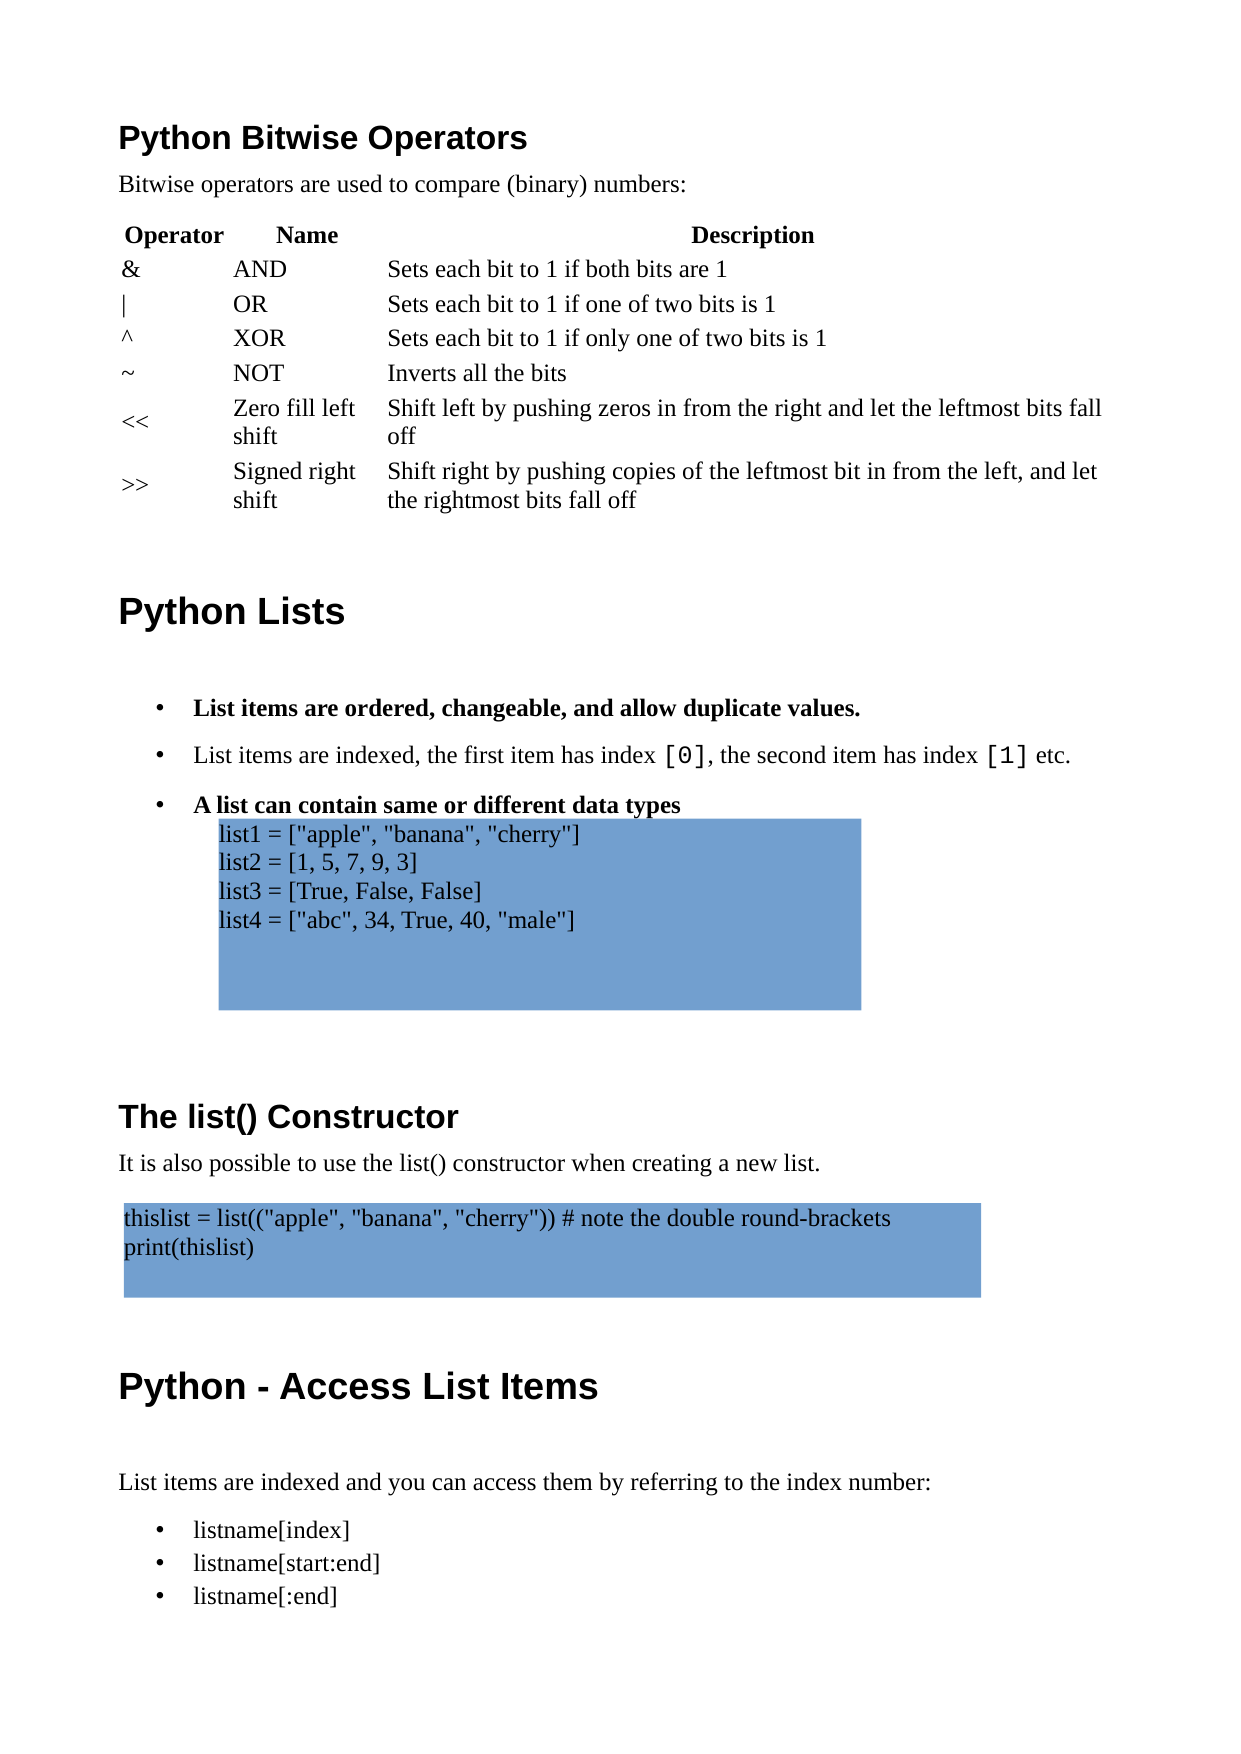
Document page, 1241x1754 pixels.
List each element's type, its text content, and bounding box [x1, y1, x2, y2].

subtitle The list() Constructor [118, 1097, 1122, 1136]
list listname[:end] [156, 1581, 1122, 1609]
table_cell Sets each bit to 1 if one of two bits is 1 [384, 286, 1122, 321]
table_cell ~ [118, 355, 230, 390]
table_cell Shift left by pushing zeros in from the right and let the leftmost bits fall off [384, 390, 1122, 453]
table_cell OR [230, 286, 384, 321]
text It is also possible to use the list() constructor when creating a new list. [118, 1148, 1122, 1177]
table_cell & [118, 251, 230, 286]
table_cell >> [118, 453, 230, 516]
table_cell NOT [230, 355, 384, 390]
table_cell Inverts all the bits [384, 355, 1122, 390]
list listname[start:end] [156, 1548, 1122, 1577]
table_cell Signed right shift [230, 453, 384, 516]
table_cell | [118, 286, 230, 321]
text Bitwise operators are used to compare (binary) numbers: [118, 169, 1122, 198]
table_header Operator [118, 217, 230, 251]
text List items are indexed and you can access them by referring to the index number: [118, 1467, 1122, 1496]
table_cell AND [230, 251, 384, 286]
table_cell ^ [118, 321, 230, 355]
list List items are indexed, the first item has index [0], the second item has index [1] etc. [156, 740, 1122, 771]
list listname[index] [156, 1515, 1122, 1543]
list A list can contain same or different data types [156, 790, 1122, 819]
table_cell XOR [230, 321, 384, 355]
table_header Description [384, 217, 1122, 251]
table_cell Sets each bit to 1 if both bits are 1 [384, 251, 1122, 286]
table_cell << [118, 390, 230, 453]
table_cell Shift right by pushing copies of the leftmost bit in from the left, and let the rightmost bits fall off [384, 453, 1122, 516]
table_cell Sets each bit to 1 if only one of two bits is 1 [384, 321, 1122, 355]
list List items are ordered, changeable, and allow duplicate values. [156, 693, 1122, 722]
subtitle Python - Access List Items [118, 1363, 1122, 1407]
subtitle Python Lists [118, 589, 1122, 633]
table_cell Zero fill left shift [230, 390, 384, 453]
table_header Name [230, 217, 384, 251]
subtitle Python Bitwise Operators [118, 118, 1122, 157]
